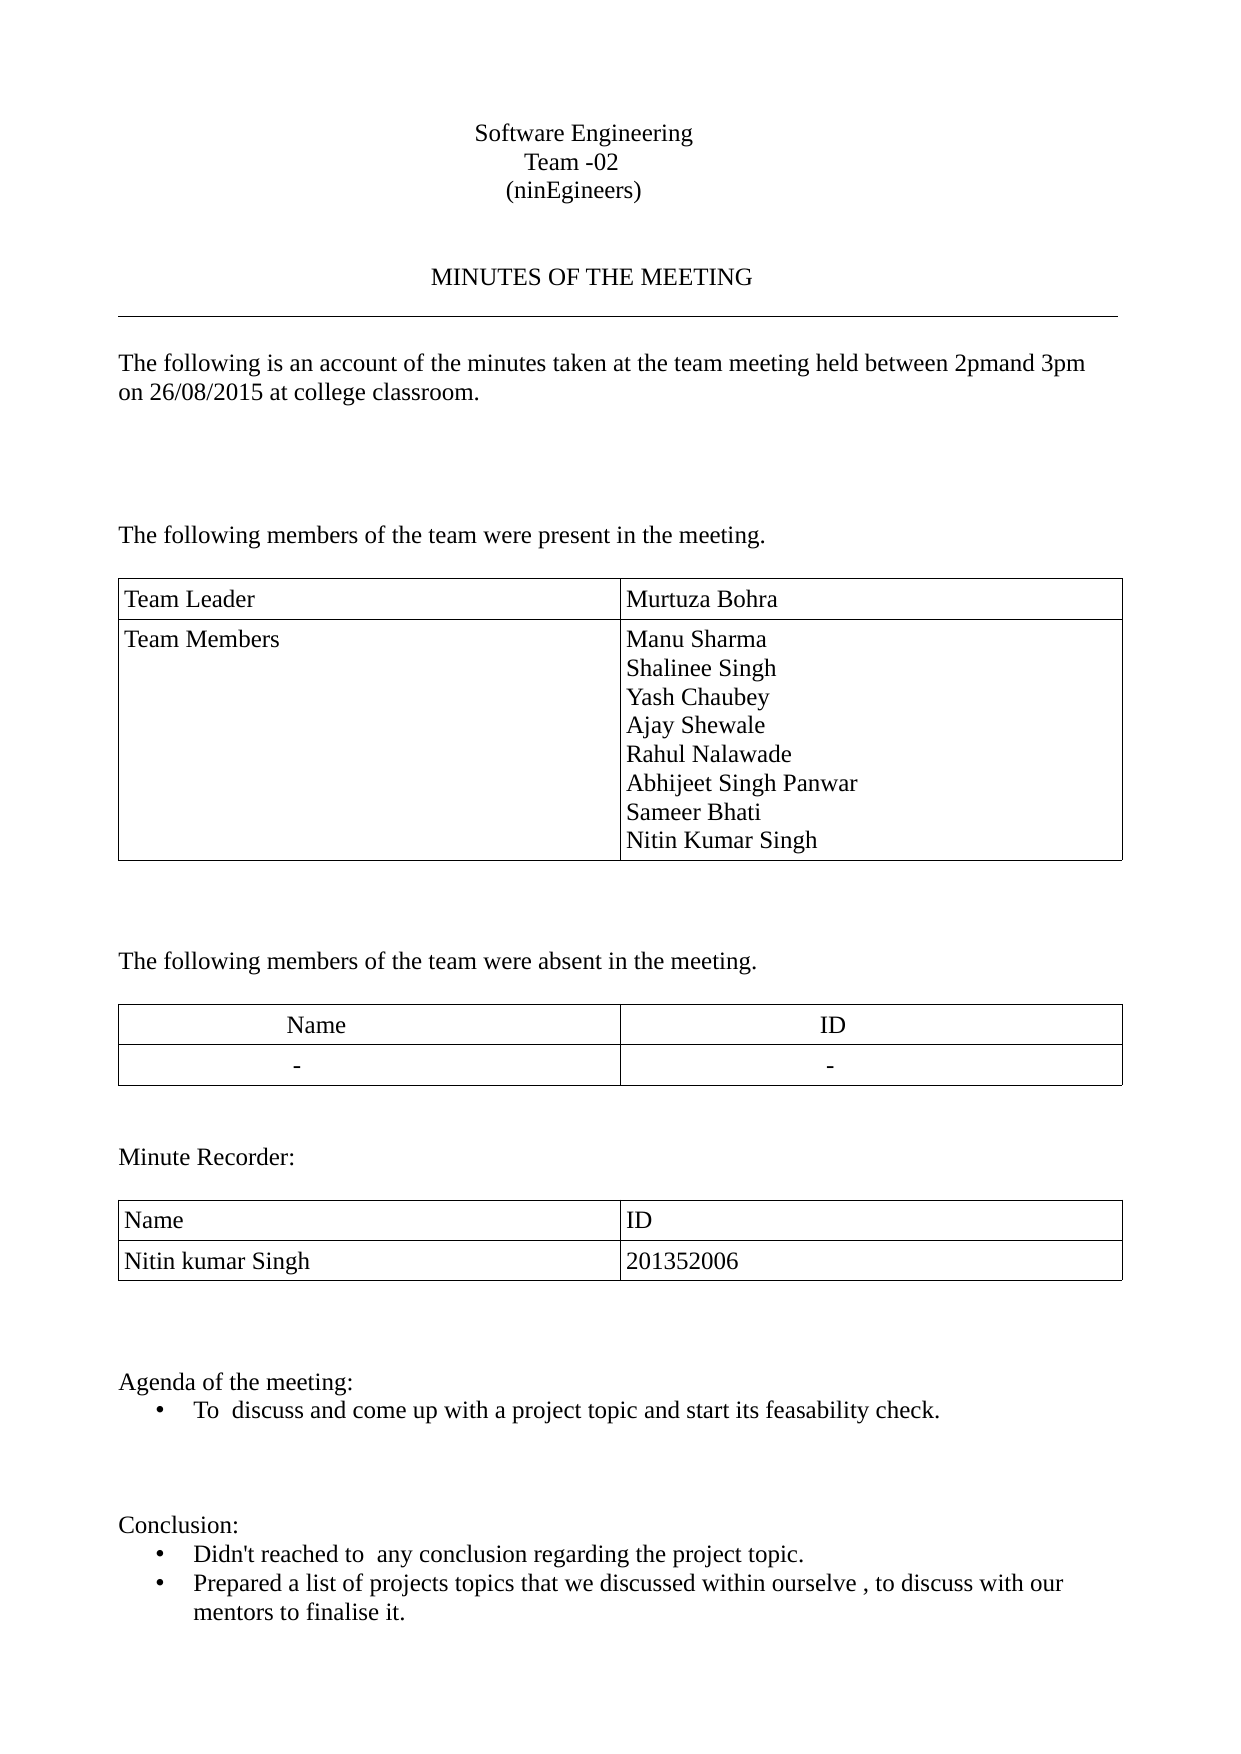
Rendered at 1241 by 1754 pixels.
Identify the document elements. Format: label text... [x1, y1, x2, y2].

table_header ID [621, 1201, 1122, 1240]
table_cell 201352006 [621, 1241, 1122, 1280]
list Didn't reached to any conclusion regarding the project topic. [156, 1539, 1122, 1568]
table_header ID [621, 1005, 1122, 1044]
table_header Team Leader [119, 579, 620, 618]
text Conclusion: [118, 1510, 1122, 1539]
list Prepared a list of projects topics that we discussed within ourselve , to discuss with our mentors to finalise it. [156, 1568, 1122, 1625]
text The following members of the team were absent in the meeting. [118, 946, 1122, 975]
text Minute Recorder: [118, 1142, 1122, 1171]
table_cell - [119, 1045, 620, 1084]
table_cell Manu Sharma Shalinee Singh Yash Chaubey Ajay Shewale Rahul Nalawade Abhijeet Singh Panwar Sameer Bhati Nitin Kumar Singh [621, 620, 1122, 860]
text Agenda of the meeting: [118, 1367, 1122, 1395]
table_header Murtuza Bohra [621, 579, 1122, 618]
text The following members of the team were present in the meeting. [118, 521, 1122, 549]
text MINUTES OF THE MEETING [118, 262, 1122, 291]
text The following is an account of the minutes taken at the team meeting held between 2pmand 3pm [118, 348, 1122, 377]
text on 26/08/2015 at college classroom. [118, 377, 1122, 406]
table_header Name [119, 1005, 620, 1044]
list To discuss and come up with a project topic and start its feasability check. [156, 1395, 1122, 1424]
table_cell Team Members [119, 620, 620, 860]
table_cell Nitin kumar Singh [119, 1241, 620, 1280]
table_cell - [621, 1045, 1122, 1084]
text Team -02 [118, 147, 1122, 176]
text Software Engineering [118, 118, 1122, 147]
text (ninEgineers) [118, 176, 1122, 204]
table_header Name [119, 1201, 620, 1240]
